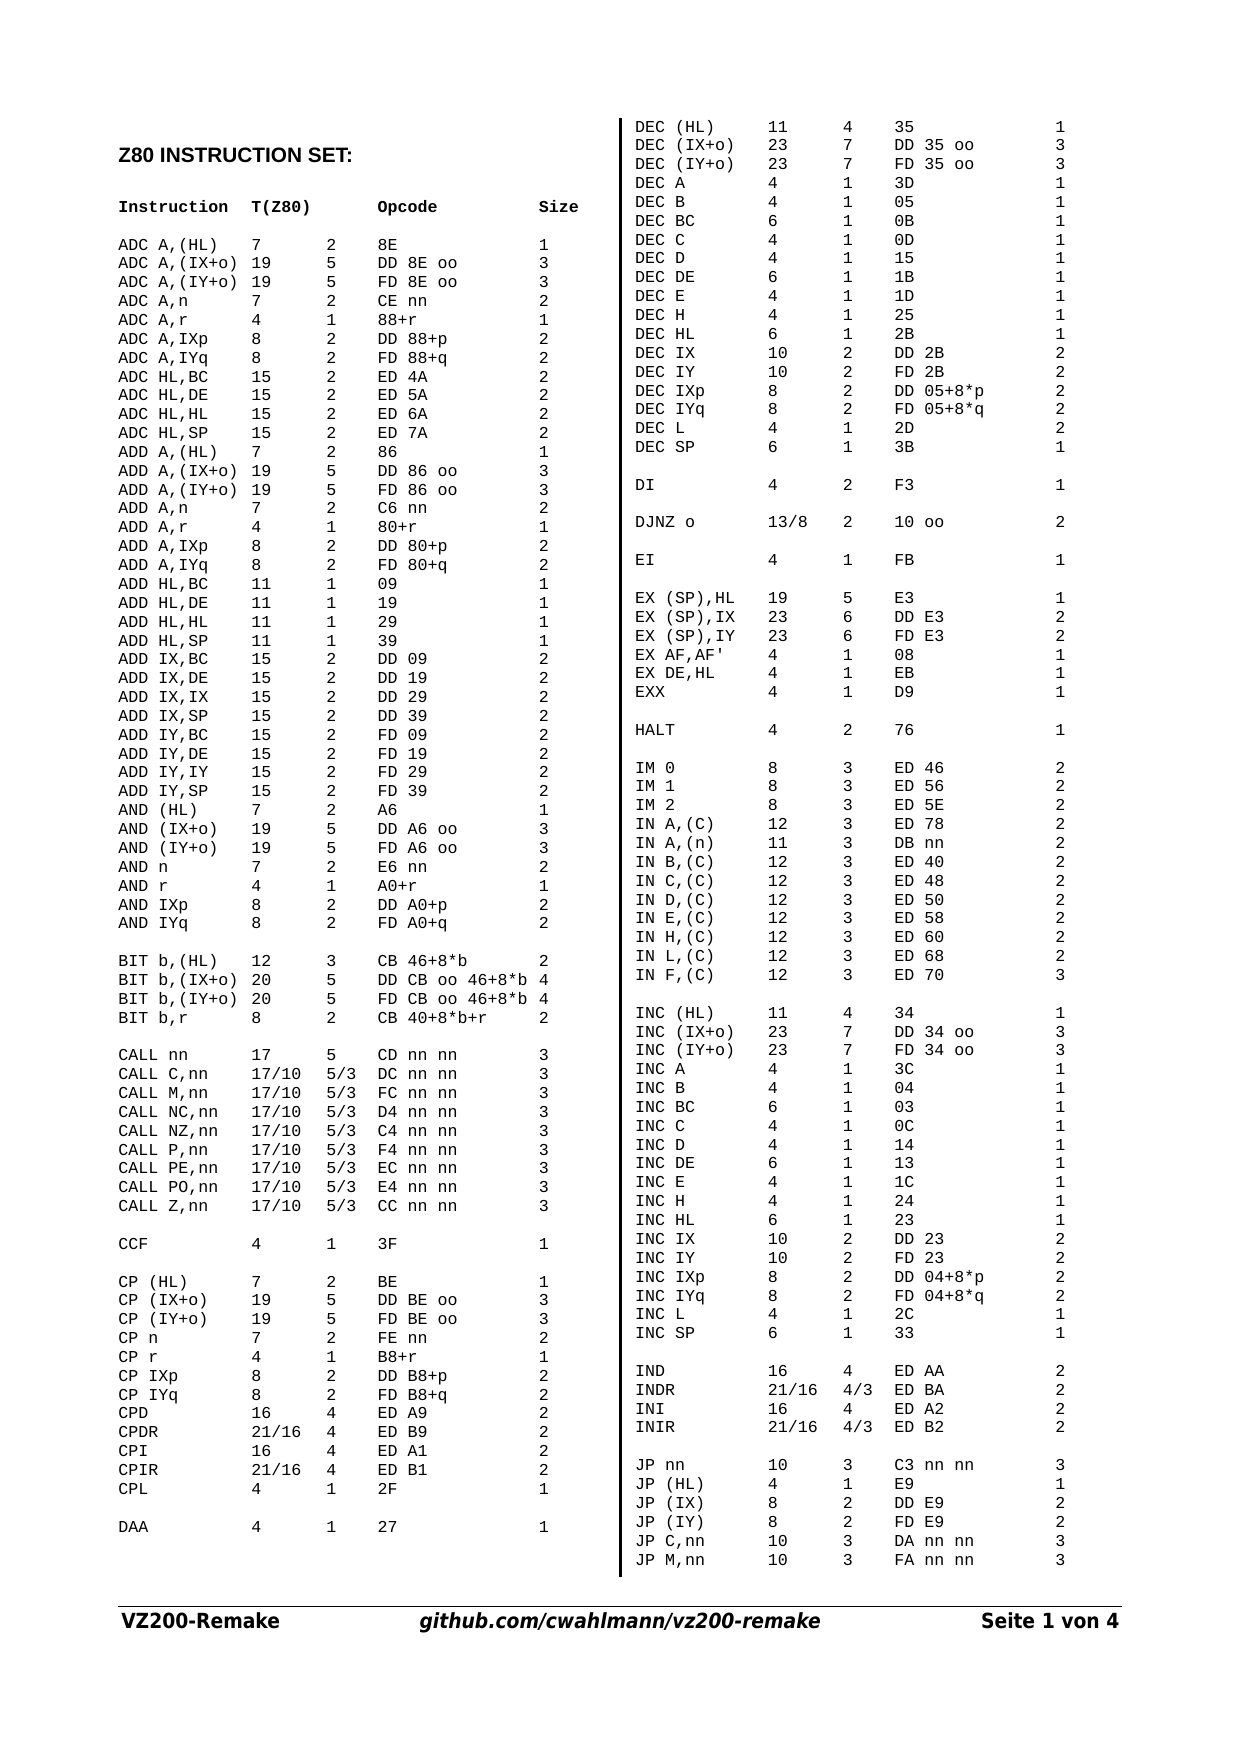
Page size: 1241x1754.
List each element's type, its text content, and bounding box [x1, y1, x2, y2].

text IM 0 8 3 ED 46 2 [635, 759, 1122, 778]
text DEC IYq 8 2 FD 05+8*q 2 [635, 401, 1122, 420]
text CP (HL) 7 2 BE 1 [118, 1273, 605, 1292]
text INIR 21/16 4/3 ED B2 2 [635, 1419, 1122, 1438]
text IN B,(C) 12 3 ED 40 2 [635, 853, 1122, 872]
text INC BC 6 1 03 1 [635, 1098, 1122, 1117]
text DEC DE 6 1 1B 1 [635, 269, 1122, 288]
text CALL PE,nn 17/10 5/3 EC nn nn 3 [118, 1160, 605, 1179]
text DEC IXp 8 2 DD 05+8*p 2 [635, 382, 1122, 401]
text JP C,nn 10 3 DA nn nn 3 [635, 1532, 1122, 1551]
text IN L,(C) 12 3 ED 68 2 [635, 948, 1122, 967]
text ADD A,(IY+o) 19 5 FD 86 oo 3 [118, 481, 605, 500]
text ADC HL,SP 15 2 ED 7A 2 [118, 425, 605, 443]
text ADD A,IXp 8 2 DD 80+p 2 [118, 538, 605, 557]
text CPDR 21/16 4 ED B9 2 [118, 1424, 605, 1443]
text ADC A,(IX+o) 19 5 DD 8E oo 3 [118, 255, 605, 274]
text ADD HL,BC 11 1 09 1 [118, 576, 605, 594]
text CALL C,nn 17/10 5/3 DC nn nn 3 [118, 1066, 605, 1084]
text CP r 4 1 B8+r 1 [118, 1348, 605, 1367]
text CPD 16 4 ED A9 2 [118, 1405, 605, 1424]
text IND 16 4 ED AA 2 [635, 1362, 1122, 1381]
text AND IXp 8 2 DD A0+p 2 [118, 896, 605, 915]
text INC HL 6 1 23 1 [635, 1212, 1122, 1231]
text BIT b,(HL) 12 3 CB 46+8*b 2 [118, 953, 605, 971]
text DEC (IX+o) 23 7 DD 35 oo 3 [635, 137, 1122, 156]
text ADD HL,SP 11 1 39 1 [118, 632, 605, 651]
text INC C 4 1 0C 1 [635, 1117, 1122, 1136]
text ADD IY,BC 15 2 FD 09 2 [118, 726, 605, 745]
text DEC A 4 1 3D 1 [635, 175, 1122, 193]
text EX AF,AF' 4 1 08 1 [635, 646, 1122, 665]
text INC IYq 8 2 FD 04+8*q 2 [635, 1287, 1122, 1306]
text CPL 4 1 2F 1 [118, 1481, 605, 1499]
text CP (IY+o) 19 5 FD BE oo 3 [118, 1311, 605, 1330]
text INC (IY+o) 23 7 FD 34 oo 3 [635, 1042, 1122, 1061]
text INI 16 4 ED A2 2 [635, 1400, 1122, 1419]
text DEC BC 6 1 0B 1 [635, 212, 1122, 231]
text AND n 7 2 E6 nn 2 [118, 858, 605, 877]
subtitle Z80 INSTRUCTION SET: [118, 143, 605, 167]
text DI 4 2 F3 1 [635, 476, 1122, 495]
text ADC HL,DE 15 2 ED 5A 2 [118, 387, 605, 406]
text AND (HL) 7 2 A6 1 [118, 802, 605, 821]
text IN E,(C) 12 3 ED 58 2 [635, 910, 1122, 929]
text IN A,(C) 12 3 ED 78 2 [635, 816, 1122, 834]
text DEC L 4 1 2D 2 [635, 420, 1122, 439]
text DEC SP 6 1 3B 1 [635, 439, 1122, 457]
text CALL NC,nn 17/10 5/3 D4 nn nn 3 [118, 1103, 605, 1122]
text CALL M,nn 17/10 5/3 FC nn nn 3 [118, 1084, 605, 1103]
text CALL Z,nn 17/10 5/3 CC nn nn 3 [118, 1198, 605, 1217]
text IM 1 8 3 ED 56 2 [635, 778, 1122, 797]
text CCF 4 1 3F 1 [118, 1235, 605, 1254]
text DJNZ o 13/8 2 10 oo 2 [635, 514, 1122, 533]
text CALL P,nn 17/10 5/3 F4 nn nn 3 [118, 1141, 605, 1160]
text EX (SP),IX 23 6 DD E3 2 [635, 608, 1122, 627]
text DEC E 4 1 1D 1 [635, 288, 1122, 307]
text INC DE 6 1 13 1 [635, 1155, 1122, 1174]
text IN A,(n) 11 3 DB nn 2 [635, 834, 1122, 853]
text ADD IX,IX 15 2 DD 29 2 [118, 689, 605, 707]
text CALL NZ,nn 17/10 5/3 C4 nn nn 3 [118, 1122, 605, 1141]
text AND (IX+o) 19 5 DD A6 oo 3 [118, 821, 605, 839]
text IN H,(C) 12 3 ED 60 2 [635, 929, 1122, 948]
text IN D,(C) 12 3 ED 50 2 [635, 891, 1122, 910]
text ADC A,IXp 8 2 DD 88+p 2 [118, 330, 605, 349]
text AND IYq 8 2 FD A0+q 2 [118, 915, 605, 934]
text ADD A,(IX+o) 19 5 DD 86 oo 3 [118, 462, 605, 481]
text INC D 4 1 14 1 [635, 1136, 1122, 1155]
text INC B 4 1 04 1 [635, 1080, 1122, 1098]
text ADC A,(HL) 7 2 8E 1 [118, 236, 605, 255]
text ADC A,r 4 1 88+r 1 [118, 312, 605, 330]
text AND (IY+o) 19 5 FD A6 oo 3 [118, 839, 605, 858]
text DEC C 4 1 0D 1 [635, 231, 1122, 250]
text ADC A,n 7 2 CE nn 2 [118, 293, 605, 312]
text DEC IX 10 2 DD 2B 2 [635, 344, 1122, 363]
text JP nn 10 3 C3 nn nn 3 [635, 1457, 1122, 1476]
text ADD IY,IY 15 2 FD 29 2 [118, 764, 605, 783]
text EI 4 1 FB 1 [635, 552, 1122, 571]
text EXX 4 1 D9 1 [635, 684, 1122, 703]
text INC IY 10 2 FD 23 2 [635, 1249, 1122, 1268]
text INC A 4 1 3C 1 [635, 1061, 1122, 1080]
text INC H 4 1 24 1 [635, 1193, 1122, 1212]
text DEC D 4 1 15 1 [635, 250, 1122, 269]
text INC IX 10 2 DD 23 2 [635, 1231, 1122, 1249]
text ADD A,r 4 1 80+r 1 [118, 519, 605, 538]
text JP M,nn 10 3 FA nn nn 3 [635, 1551, 1122, 1570]
text DEC (IY+o) 23 7 FD 35 oo 3 [635, 156, 1122, 175]
text DEC H 4 1 25 1 [635, 307, 1122, 326]
text ADC HL,HL 15 2 ED 6A 2 [118, 406, 605, 425]
text ADD IX,SP 15 2 DD 39 2 [118, 707, 605, 726]
text ADD IY,SP 15 2 FD 39 2 [118, 783, 605, 802]
text ADD IX,BC 15 2 DD 09 2 [118, 651, 605, 670]
text BIT b,r 8 2 CB 40+8*b+r 2 [118, 1009, 605, 1028]
text CALL PO,nn 17/10 5/3 E4 nn nn 3 [118, 1179, 605, 1198]
text CP (IX+o) 19 5 DD BE oo 3 [118, 1292, 605, 1311]
text DEC (HL) 11 4 35 1 [635, 118, 1122, 137]
text ADC HL,BC 15 2 ED 4A 2 [118, 368, 605, 387]
text ADD HL,DE 11 1 19 1 [118, 594, 605, 613]
text CP IYq 8 2 FD B8+q 2 [118, 1386, 605, 1405]
text ADD HL,HL 11 1 29 1 [118, 613, 605, 632]
text BIT b,(IY+o) 20 5 FD CB oo 46+8*b 4 [118, 990, 605, 1009]
text INC E 4 1 1C 1 [635, 1174, 1122, 1193]
text CALL nn 17 5 CD nn nn 3 [118, 1047, 605, 1066]
text CPI 16 4 ED A1 2 [118, 1443, 605, 1462]
text ADC A,(IY+o) 19 5 FD 8E oo 3 [118, 274, 605, 293]
text ADD A,IYq 8 2 FD 80+q 2 [118, 557, 605, 576]
text JP (HL) 4 1 E9 1 [635, 1476, 1122, 1494]
text ADC A,IYq 8 2 FD 88+q 2 [118, 349, 605, 368]
text EX (SP),HL 19 5 E3 1 [635, 589, 1122, 608]
text CP n 7 2 FE nn 2 [118, 1330, 605, 1348]
text DEC HL 6 1 2B 1 [635, 326, 1122, 344]
text ADD A,(HL) 7 2 86 1 [118, 443, 605, 462]
text ADD A,n 7 2 C6 nn 2 [118, 500, 605, 519]
text CPIR 21/16 4 ED B1 2 [118, 1462, 605, 1481]
text HALT 4 2 76 1 [635, 721, 1122, 740]
text CP IXp 8 2 DD B8+p 2 [118, 1367, 605, 1386]
text EX (SP),IY 23 6 FD E3 2 [635, 627, 1122, 646]
text BIT b,(IX+o) 20 5 DD CB oo 46+8*b 4 [118, 971, 605, 990]
text INDR 21/16 4/3 ED BA 2 [635, 1381, 1122, 1400]
text Instruction T(Z80) Opcode Size [118, 198, 605, 217]
text JP (IX) 8 2 DD E9 2 [635, 1494, 1122, 1513]
text INC (IX+o) 23 7 DD 34 oo 3 [635, 1023, 1122, 1042]
text IM 2 8 3 ED 5E 2 [635, 797, 1122, 816]
text ADD IX,DE 15 2 DD 19 2 [118, 670, 605, 689]
text IN C,(C) 12 3 ED 48 2 [635, 872, 1122, 891]
text DEC B 4 1 05 1 [635, 193, 1122, 212]
text DEC IY 10 2 FD 2B 2 [635, 363, 1122, 382]
text IN F,(C) 12 3 ED 70 3 [635, 967, 1122, 985]
text EX DE,HL 4 1 EB 1 [635, 665, 1122, 684]
text INC SP 6 1 33 1 [635, 1325, 1122, 1344]
text INC (HL) 11 4 34 1 [635, 1004, 1122, 1023]
text ADD IY,DE 15 2 FD 19 2 [118, 745, 605, 764]
text DAA 4 1 27 1 [118, 1518, 605, 1537]
text JP (IY) 8 2 FD E9 2 [635, 1513, 1122, 1532]
text INC L 4 1 2C 1 [635, 1306, 1122, 1325]
text AND r 4 1 A0+r 1 [118, 877, 605, 896]
text INC IXp 8 2 DD 04+8*p 2 [635, 1268, 1122, 1287]
